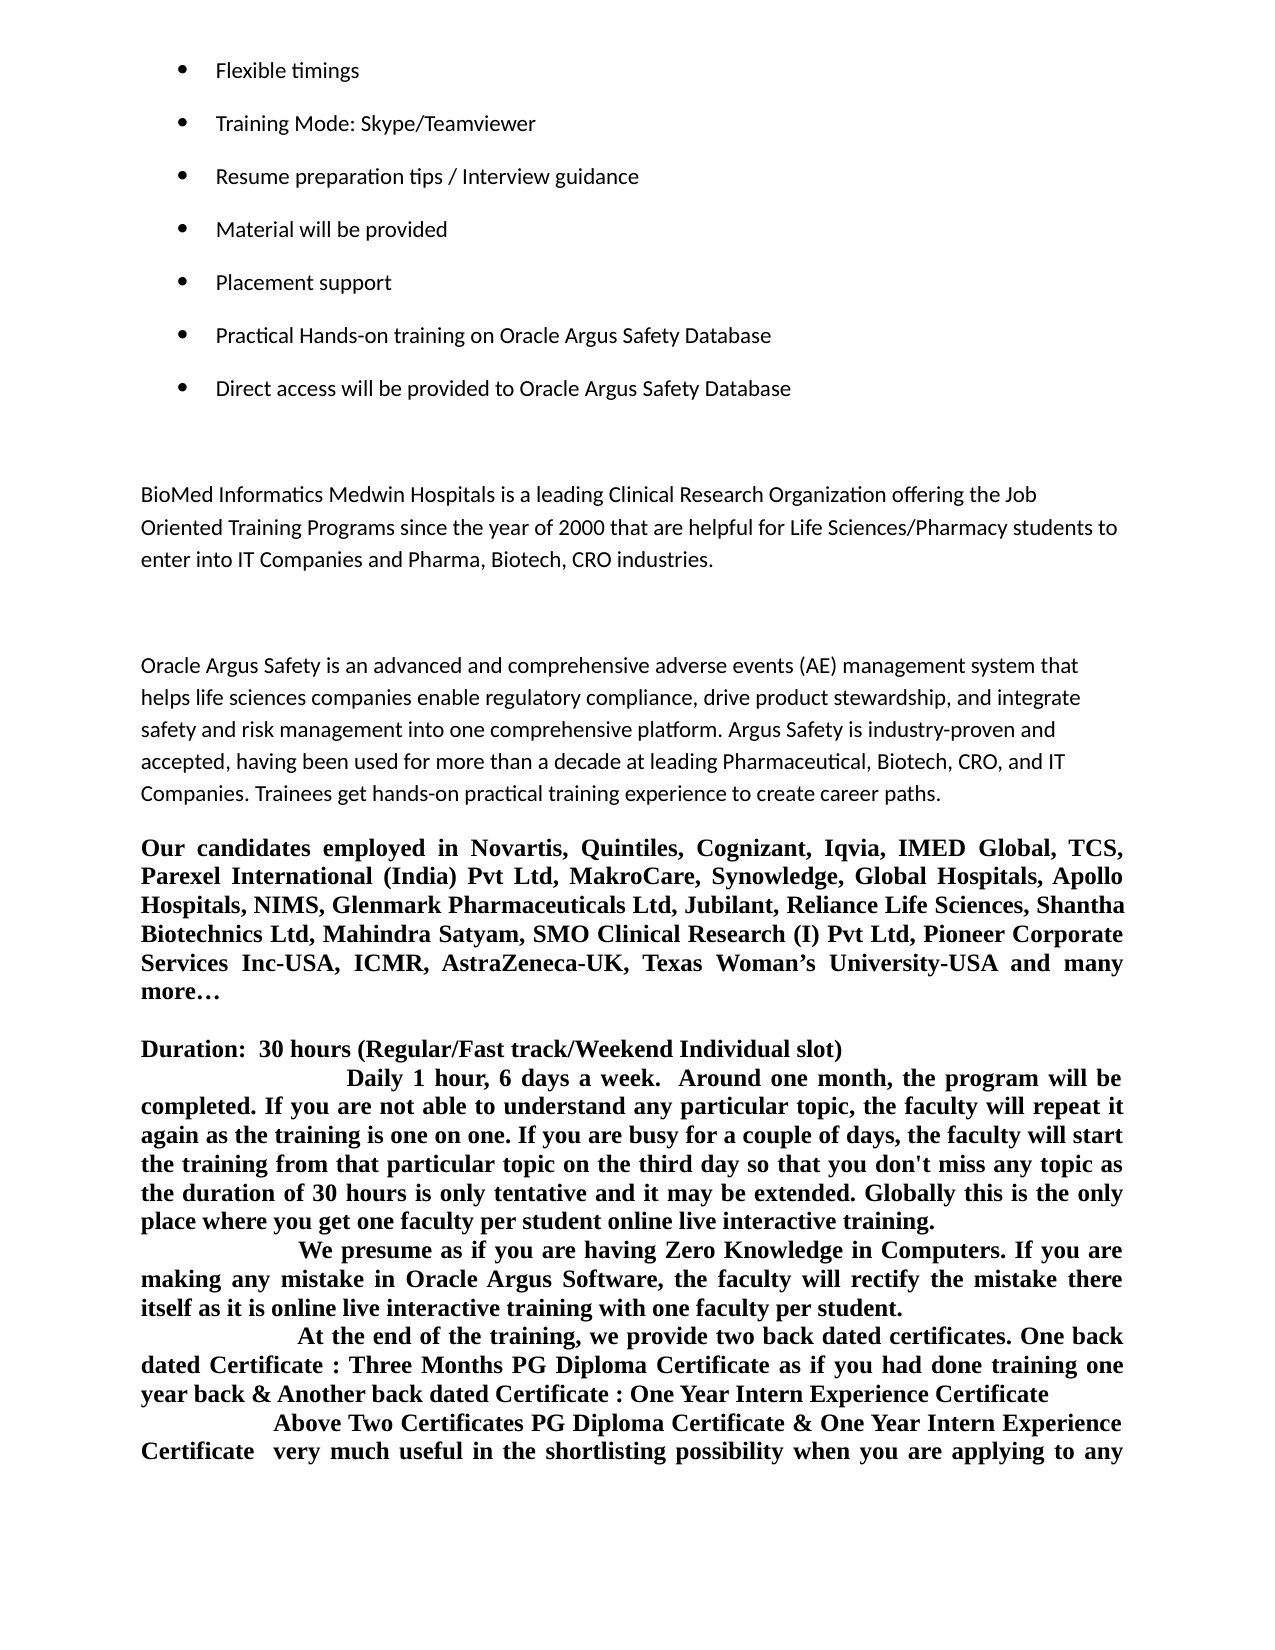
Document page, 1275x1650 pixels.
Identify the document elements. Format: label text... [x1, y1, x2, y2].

list Placement support [178, 268, 1125, 296]
list Flexible timings [178, 56, 1125, 84]
list Direct access will be provided to Oracle Argus Safety Database [178, 374, 1125, 402]
list Resume preparation tips / Interview guidance [178, 162, 1125, 190]
list Practical Hands-on training on Oracle Argus Safety Database [178, 321, 1125, 349]
list Material will be provided [178, 215, 1125, 243]
list Training Mode: Skype/Teamviewer [178, 109, 1125, 137]
text Our candidates employed in Novartis, Quintiles, Cognizant, Iqvia, IMED Global, TCS, Parexel International (India) Pvt Ltd, MakroCare, Synowledge, Global Hospitals, Apollo Hospitals, NIMS, Glenmark Pharmaceuticals Ltd, Jubilant, Reliance Life Sciences, Shantha Biotechnics Ltd, Mahindra Satyam, SMO Clinical Research (I) Pvt Ltd, Pioneer Corporate Services Inc-USA, ICMR, AstraZeneca-UK, Texas Woman’s University-USA and many more… [141, 833, 1125, 1005]
text Above Two Certificates PG Diploma Certificate & One Year Intern Experience Certificate very much useful in the shortlisting possibility when you are applying to any [141, 1408, 1125, 1465]
text Duration: 30 hours (Regular/Fast track/Weekend Individual slot) [141, 1034, 1125, 1063]
text Daily 1 hour, 6 days a week. Around one month, the program will be completed. If you are not able to understand any particular topic, the faculty will repeat it again as the training is one on one. If you are busy for a couple of days, the faculty will start the training from that particular topic on the third day so that you don't miss any topic as the duration of 30 hours is only tentative and it may be extended. Globally this is the only place where you get one faculty per student online live interactive training. [141, 1063, 1125, 1235]
text We presume as if you are having Zero Knowledge in Computers. If you are making any mistake in Oracle Argus Software, the faculty will rectify the mistake there itself as it is online live interactive training with one faculty per student. [141, 1235, 1125, 1321]
text BioMed Informatics Medwin Hospitals is a leading Clinical Research Organization offering the Job Oriented Training Programs since the year of 2000 that are helpful for Life Sciences/Pharmacy students to enter into IT Companies and Pharma, Biotech, CRO industries. [141, 480, 1125, 573]
text Oracle Argus Safety is an advanced and comprehensive adverse events (AE) management system that helps life sciences companies enable regulatory compliance, drive product stewardship, and integrate safety and risk management into one comprehensive platform. Argus Safety is industry-proven and accepted, having been used for more than a decade at leading Pharmaceutical, Biotech, CRO, and IT Companies. Trainees get hands-on practical training experience to create career paths. [141, 651, 1125, 808]
text At the end of the training, we provide two back dated certificates. One back dated Certificate : Three Months PG Diploma Certificate as if you had done training one year back & Another back dated Certificate : One Year Intern Experience Certificate [141, 1321, 1125, 1408]
